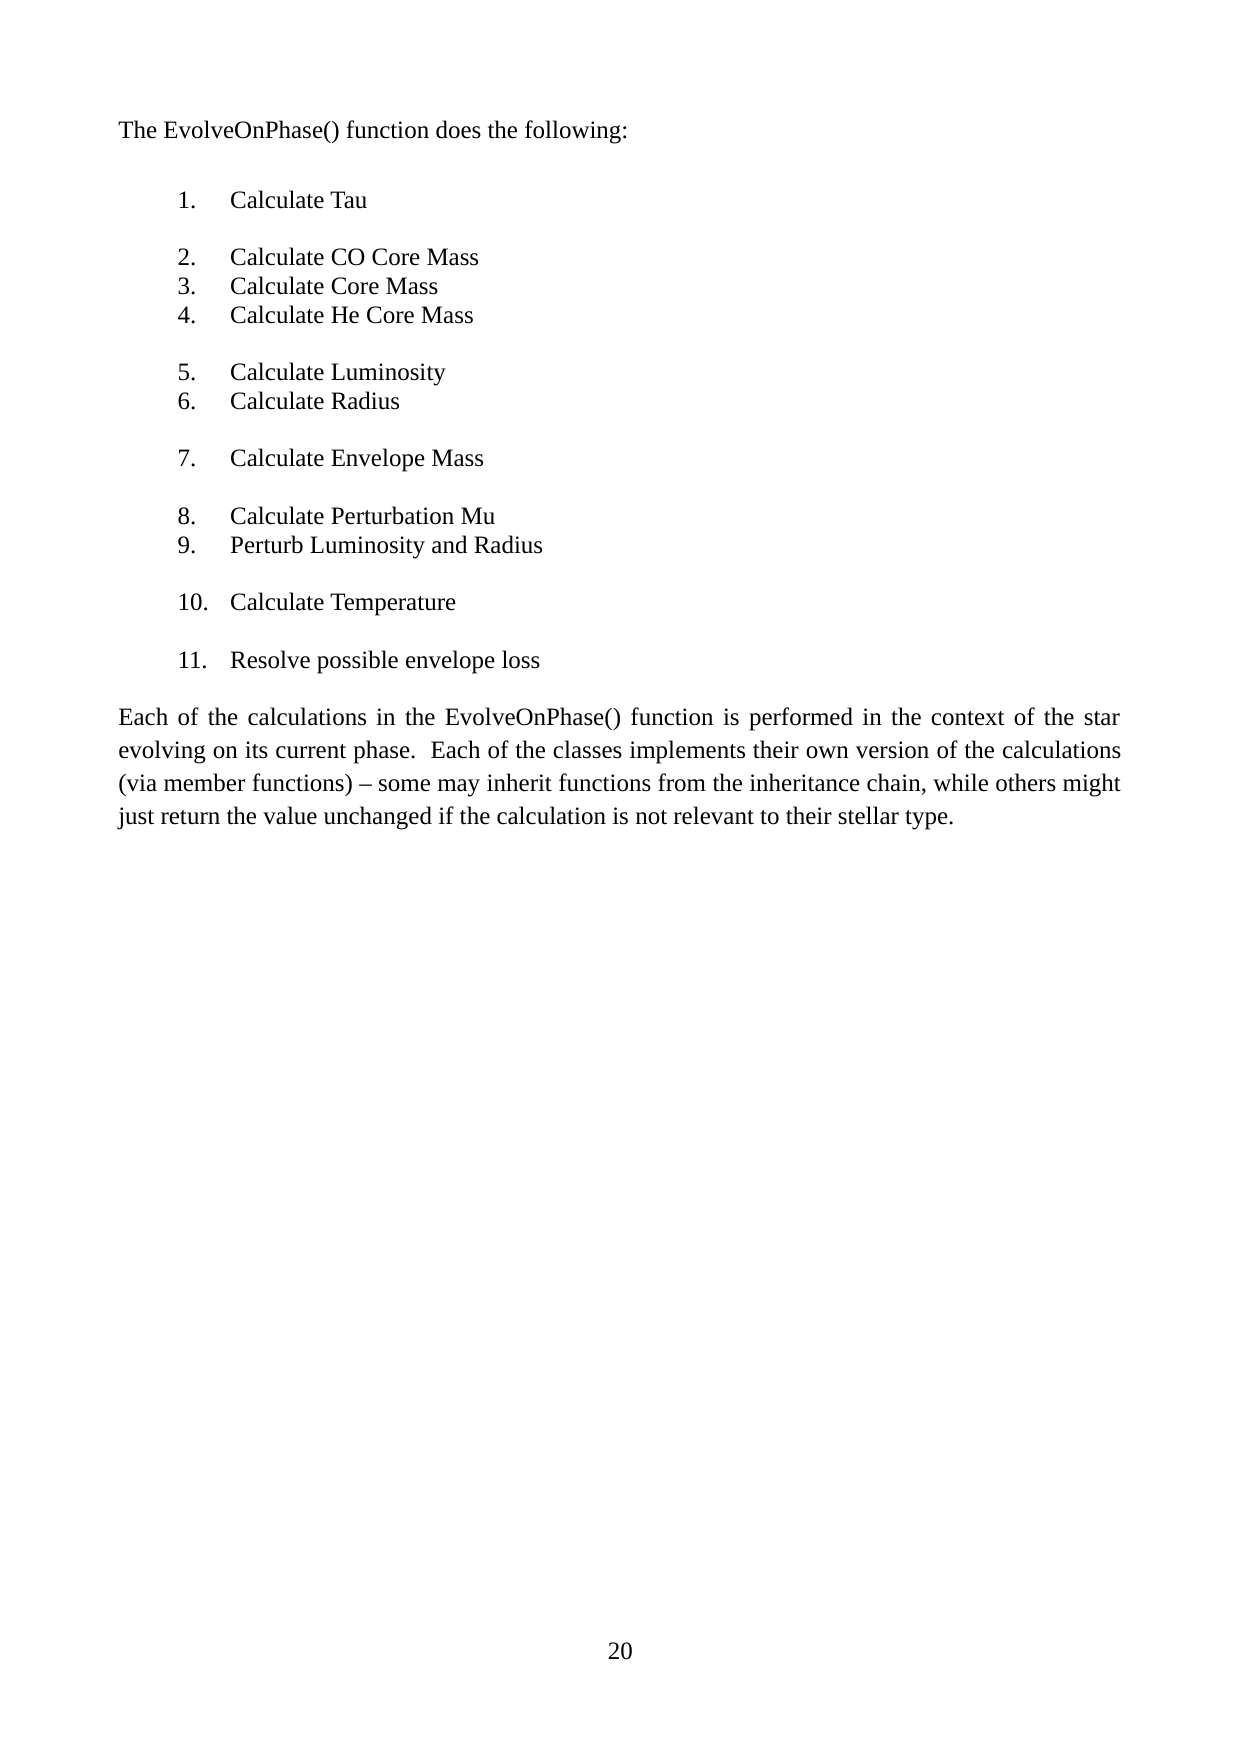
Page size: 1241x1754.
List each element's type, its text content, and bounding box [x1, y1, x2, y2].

list Calculate CO Core Mass [177, 242, 1122, 271]
list Calculate Perturbation Mu [177, 501, 1122, 530]
list Calculate Temperature [177, 587, 1122, 616]
list Calculate Core Mass [177, 271, 1122, 300]
list Calculate Tau [177, 185, 1122, 213]
text The EvolveOnPhase() function does the following: [118, 116, 1122, 144]
text Each of the calculations in the EvolveOnPhase() function is performed in the context of the star evolving on its current phase. Each of the classes implements their own version of the calculations (via member functions) – some may inherit functions from the inheritance chain, while others might just return the value unchanged if the calculation is not relevant to their stellar type. [118, 702, 1122, 830]
list Resolve possible envelope loss [177, 645, 1122, 673]
list Perturb Luminosity and Radius [177, 530, 1122, 558]
list Calculate He Core Mass [177, 300, 1122, 328]
list Calculate Luminosity [177, 357, 1122, 386]
list Calculate Radius [177, 386, 1122, 415]
list Calculate Envelope Mass [177, 443, 1122, 472]
